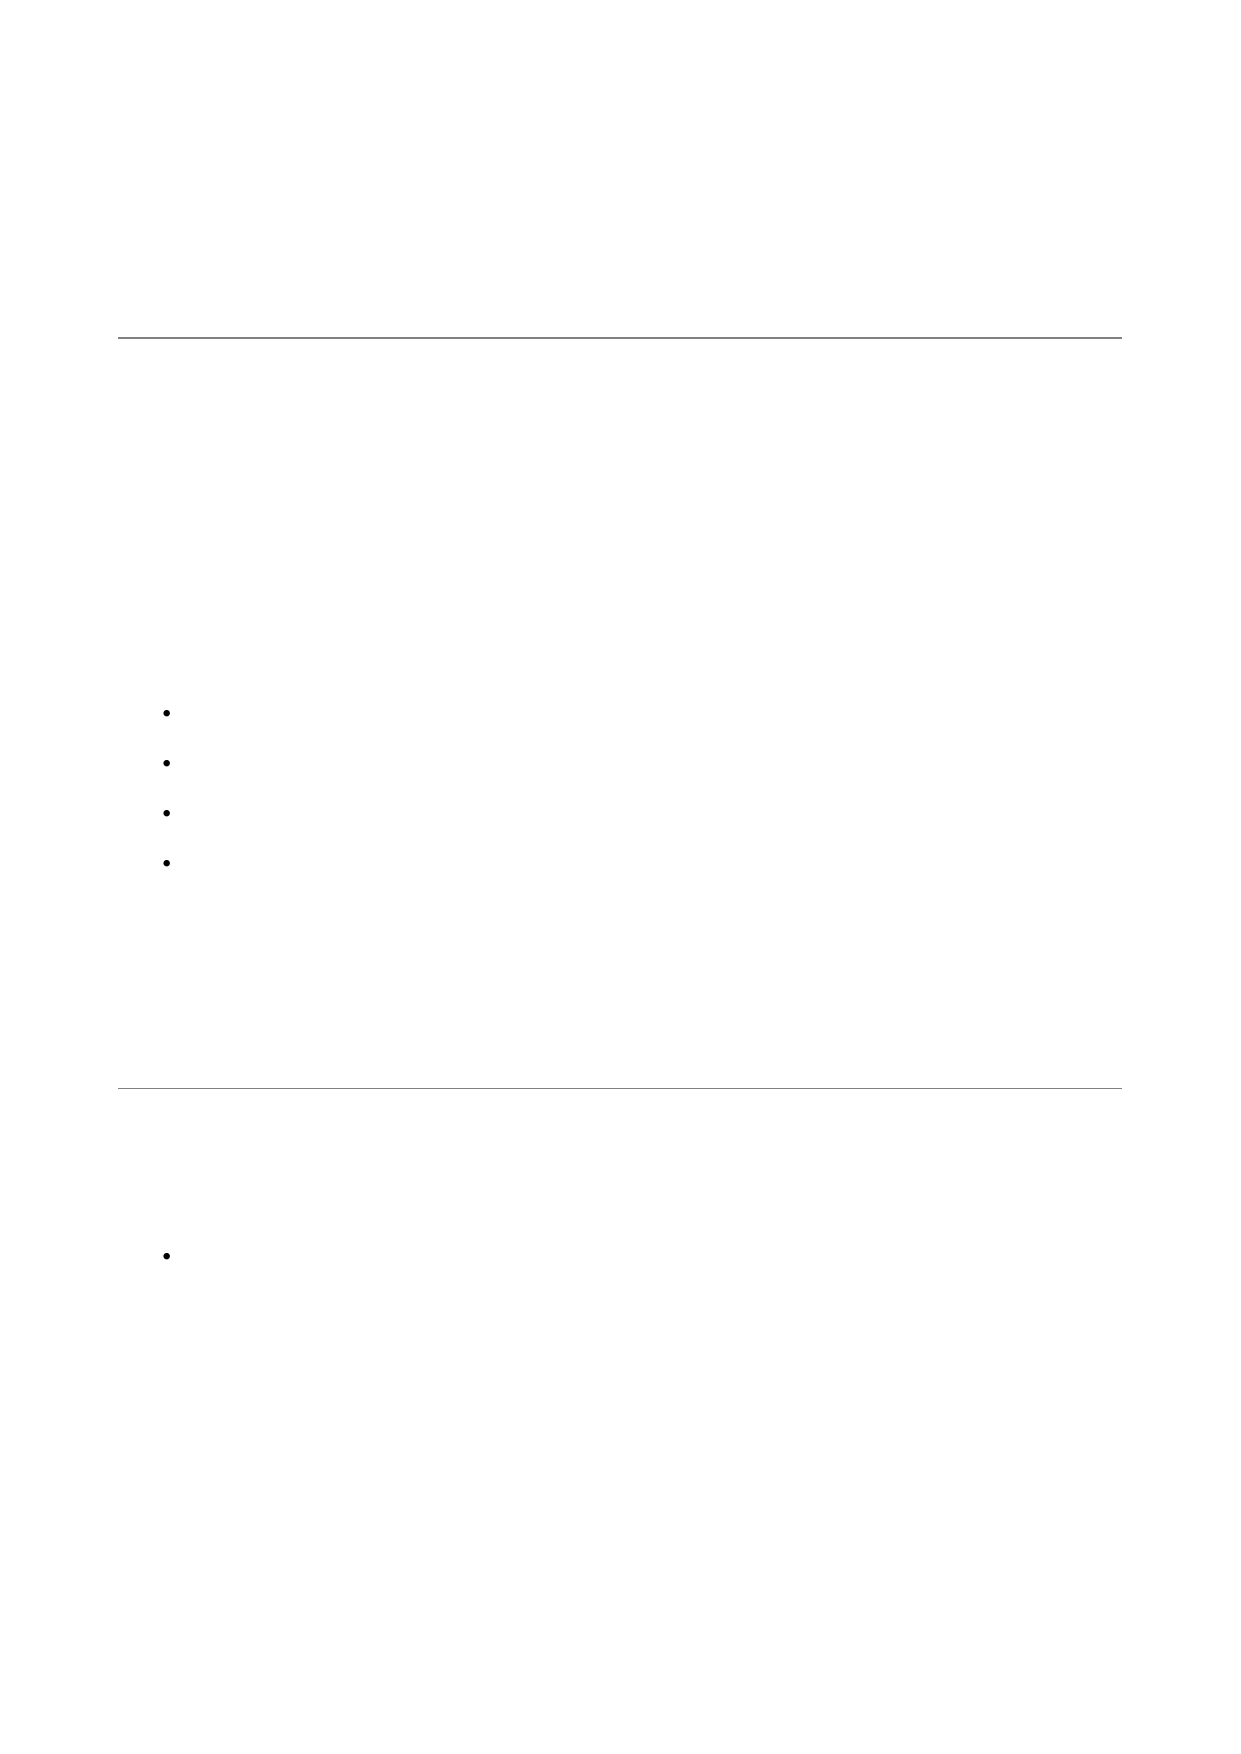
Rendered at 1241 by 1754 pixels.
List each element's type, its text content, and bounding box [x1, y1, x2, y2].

text User.staticMethod(); // true [118, 585, 1122, 609]
text user.staticMethod(); // ошибка [118, 970, 1122, 994]
text Статические методы используют, когда функция: [118, 1194, 1122, 1223]
list работа с конфигурацией [162, 1527, 1122, 1556]
text } [118, 514, 1122, 538]
list не зависит от конкретного объекта [162, 1242, 1122, 1271]
text 👉 Его вызывают у класса, а не у объекта. [118, 275, 1122, 304]
list валидация данных [162, 1480, 1122, 1509]
text Статический метод — это метод, который принадлежит самому классу, а не объектам (экземплярам), созданным с помощью этого класса. [118, 194, 1122, 256]
text Примеры: [118, 1337, 1122, 1366]
subtitle Что такое статические методы [118, 139, 1122, 182]
text static staticMethod() { [118, 467, 1122, 491]
text ❌ Так нельзя: [118, 899, 1122, 928]
list static staticMethod() — объявление статического метода [162, 699, 1122, 730]
text class User { [118, 443, 1122, 467]
list User.staticMethod() — вызов метода у класса [162, 749, 1122, 780]
text let user = new User(); [118, 947, 1122, 970]
text Потому что staticMethod не принадлежит объектам User. [118, 1023, 1122, 1054]
text class User { [118, 1575, 1122, 1599]
subtitle Пример из твоего текста [118, 388, 1122, 431]
list фабричные методы [162, 1385, 1122, 1413]
subtitle Зачем нужны статические методы [118, 1139, 1122, 1182]
list this внутри статического метода указывает на сам класс User [162, 799, 1122, 830]
text } [118, 538, 1122, 562]
list вспомогательные функции [162, 1432, 1122, 1461]
text alert(this === User); [118, 491, 1122, 514]
list поэтому this === User → true [162, 849, 1122, 880]
text constructor(name) { [118, 1599, 1122, 1622]
subtitle Что здесь происходит [118, 653, 1122, 687]
list относится ко всему классу в целом [162, 1289, 1122, 1318]
